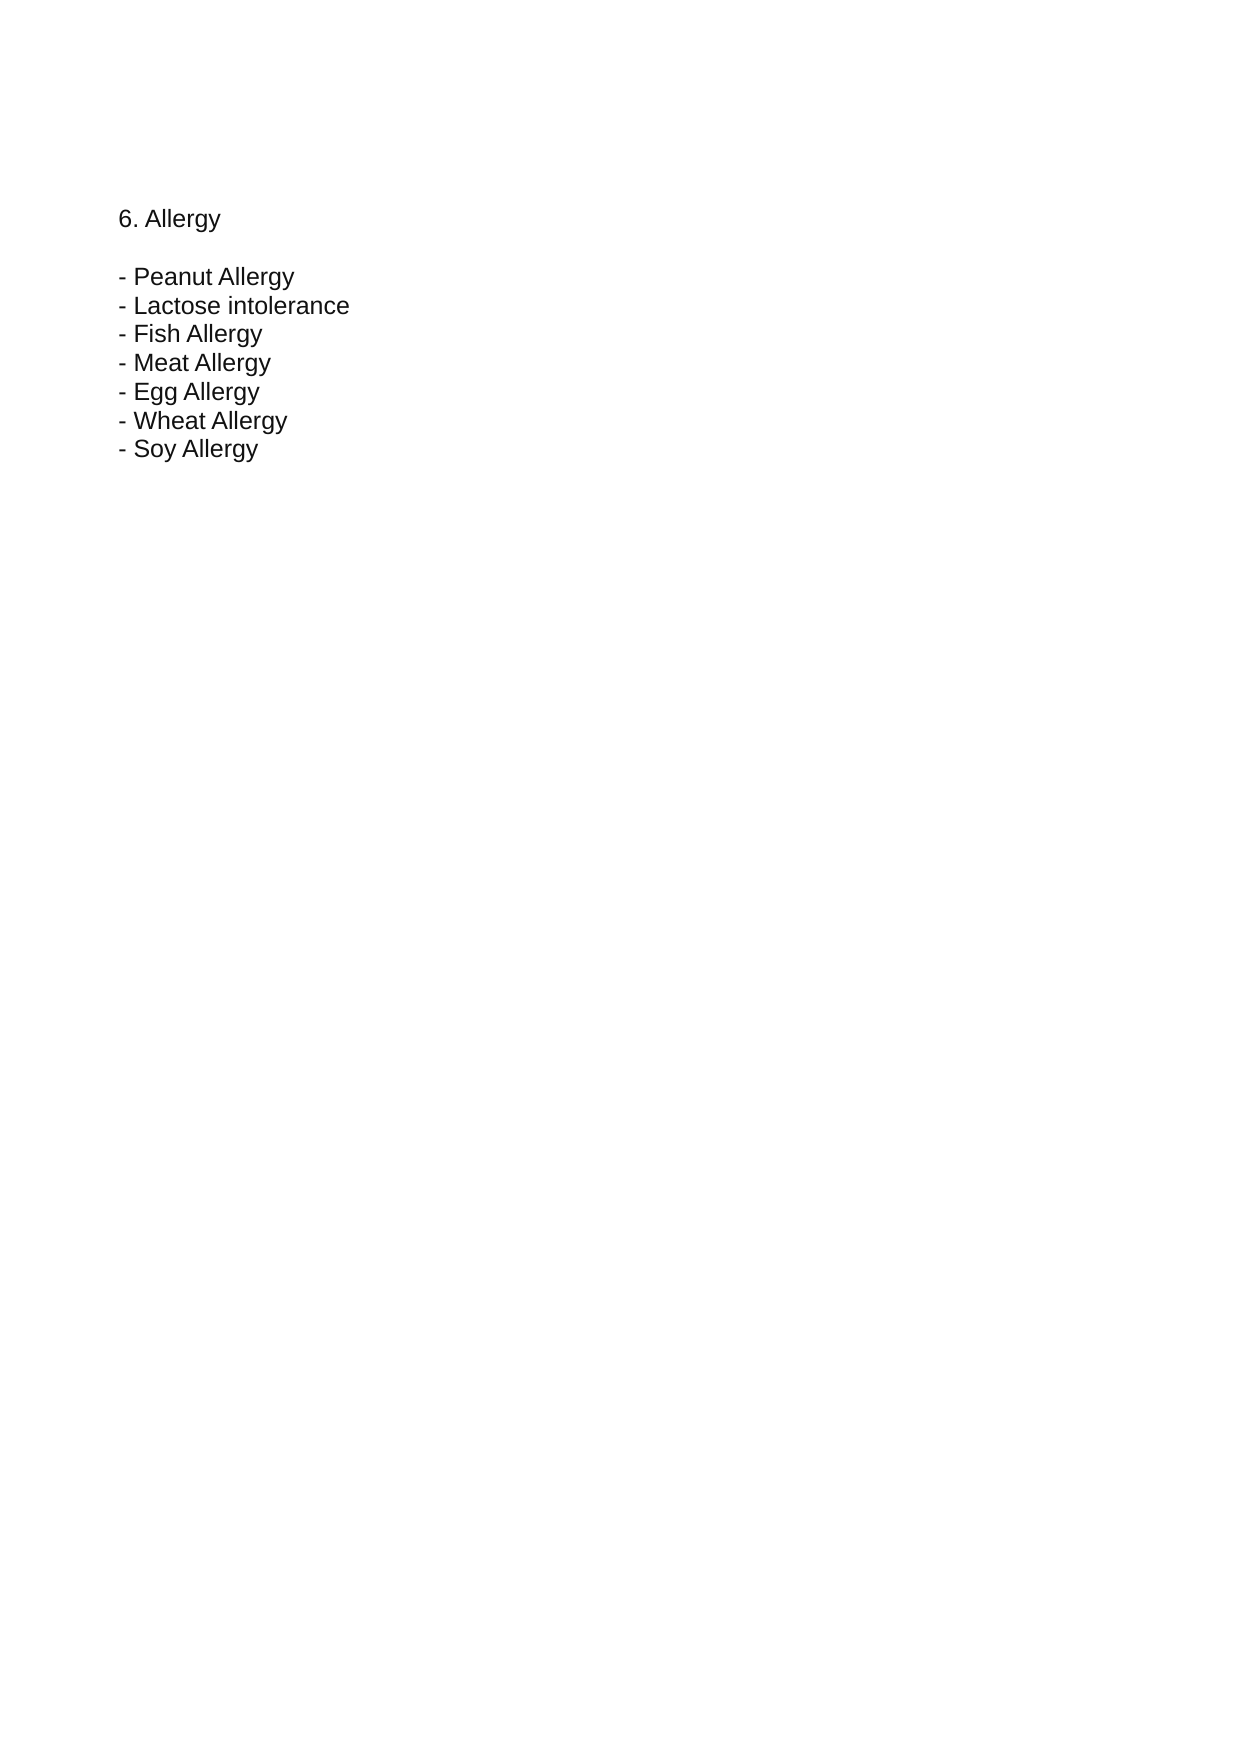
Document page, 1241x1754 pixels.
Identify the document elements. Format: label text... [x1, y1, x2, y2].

text - Soy Allergy [118, 434, 1122, 463]
text - Meat Allergy [118, 348, 1122, 377]
text - Egg Allergy [118, 377, 1122, 406]
text - Lactose intolerance [118, 291, 1122, 319]
text - Wheat Allergy [118, 406, 1122, 434]
text 6. Allergy [118, 204, 1122, 233]
text - Peanut Allergy [118, 262, 1122, 291]
text - Fish Allergy [118, 319, 1122, 348]
